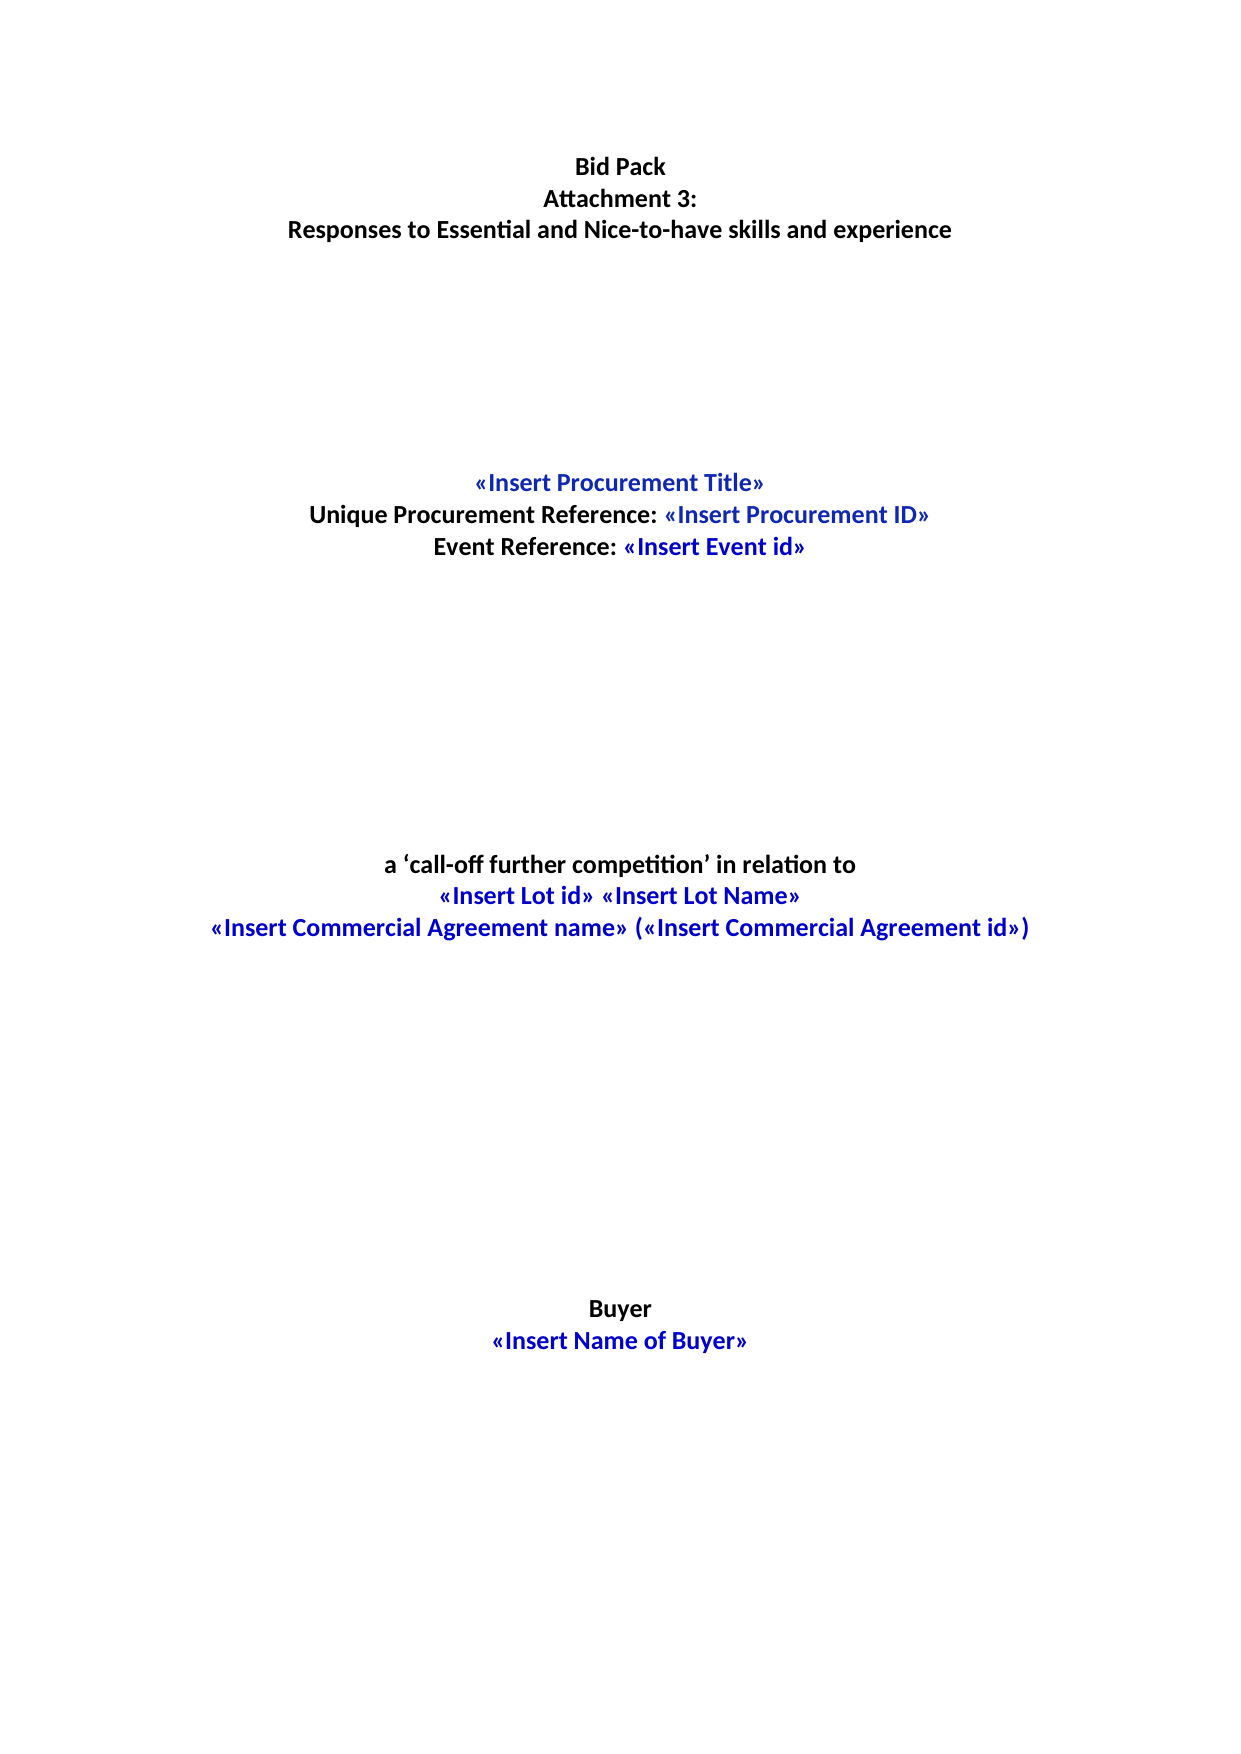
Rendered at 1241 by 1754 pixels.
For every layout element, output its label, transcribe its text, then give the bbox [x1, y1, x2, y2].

text «Insert Procurement Title» [150, 466, 1090, 498]
text a ‘call-off further competition’ in relation to [150, 848, 1090, 879]
text «Insert Lot id» «Insert Lot Name» [150, 879, 1090, 911]
text «Insert Commercial Agreement name» («Insert Commercial Agreement id») [150, 911, 1090, 943]
text Attachment 3: [150, 182, 1090, 213]
text Event Reference: «Insert Event id» [150, 530, 1090, 562]
text Unique Procurement Reference: «Insert Procurement ID» [150, 498, 1090, 530]
text Responses to Essential and Nice-to-have skills and experience [150, 213, 1090, 245]
text «Insert Name of Buyer» [150, 1324, 1090, 1356]
text Buyer [150, 1292, 1090, 1324]
text Bid Pack [150, 150, 1090, 182]
